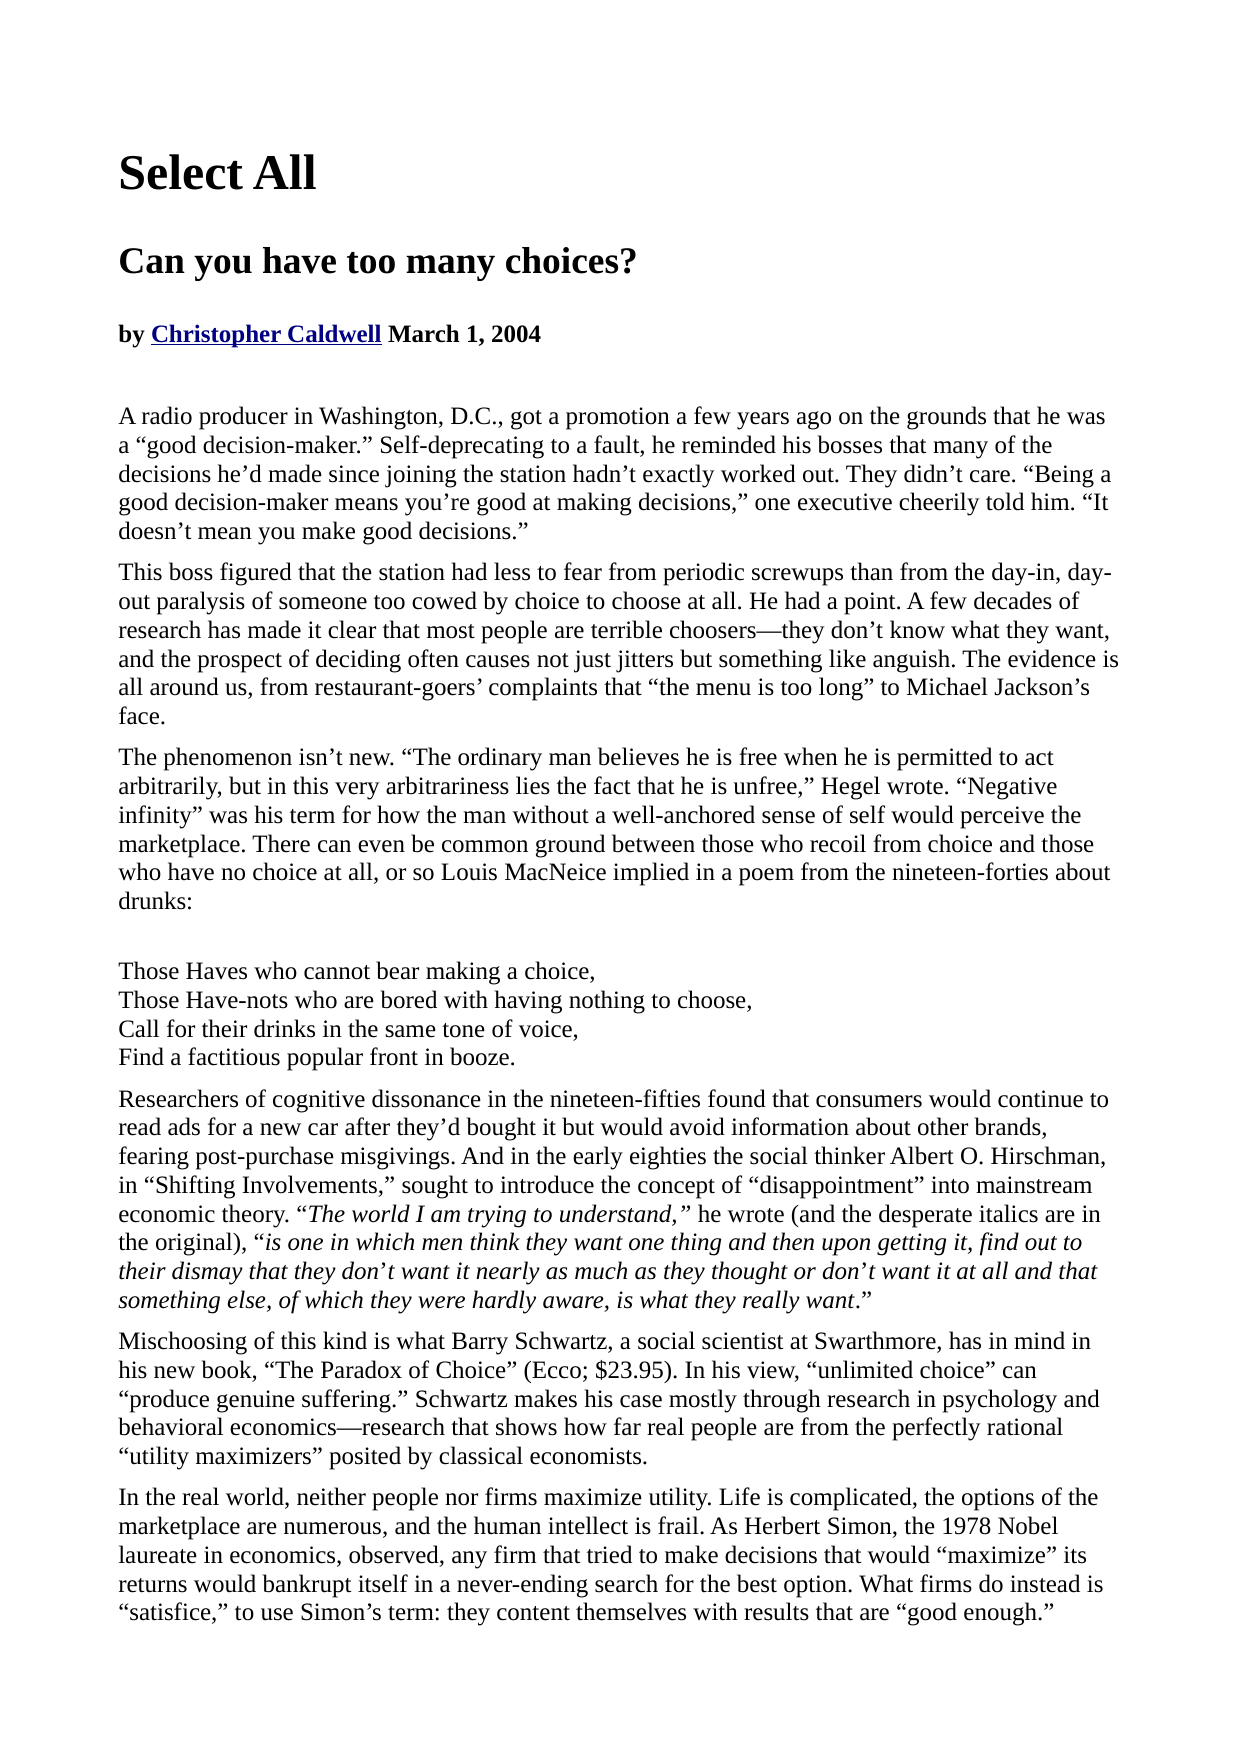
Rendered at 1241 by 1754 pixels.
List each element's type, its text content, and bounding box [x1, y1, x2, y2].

text A radio producer in Washington, D.C., got a promotion a few years ago on the grounds that he was a “good decision-maker.” Self-deprecating to a fault, he reminded his bosses that many of the decisions he’d made since joining the station hadn’t exactly worked out. They didn’t care. “Being a good decision-maker means you’re good at making decisions,” one executive cheerily told him. “It doesn’t mean you make good decisions.” [118, 401, 1122, 545]
text This boss figured that the station had less to fear from periodic screwups than from the day-in, day-out paralysis of someone too cowed by choice to choose at all. He had a point. A few decades of research has made it clear that most people are terrible choosers—they don’t know what they want, and the prospect of deciding often causes not just jitters but something like anguish. The evidence is all around us, from restaurant-goers’ complaints that “the menu is too long” to Michael Jackson’s face. [118, 557, 1122, 730]
text Researchers of cognitive dissonance in the nineteen-fifties found that consumers would continue to read ads for a new car after they’d bought it but would avoid information about other brands, fearing post-purchase misgivings. And in the early eighties the social thinker Albert O. Hirschman, in “Shifting Involvements,” sought to introduce the concept of “disappointment” into mainstream economic theory. “The world I am trying to understand,” he wrote (and the desperate italics are in the original), “is one in which men think they want one thing and then upon getting it, find out to their dismay that they don’t want it nearly as much as they thought or don’t want it at all and that something else, of which they were hardly aware, is what they really want.” [118, 1084, 1122, 1314]
subtitle by Christopher Caldwell March 1, 2004 [118, 319, 1122, 347]
subtitle Select All [118, 143, 1122, 201]
subtitle Can you have too many choices? [118, 238, 1122, 281]
text In the real world, neither people nor firms maximize utility. Life is complicated, the options of the marketplace are numerous, and the human intellect is frail. As Herbert Simon, the 1978 Nobel laureate in economics, observed, any firm that tried to make decisions that would “maximize” its returns would bankrupt itself in a never-ending search for the best option. What firms do instead is “satisfice,” to use Simon’s term: they content themselves with results that are “good enough.” [118, 1482, 1122, 1626]
text Those Haves who cannot bear making a choice, Those Have-nots who are bored with having nothing to choose, Call for their drinks in the same tone of voice, Find a factitious popular front in booze. [118, 927, 1122, 1071]
text The phenomenon isn’t new. “The ordinary man believes he is free when he is permitted to act arbitrarily, but in this very arbitrariness lies the fact that he is unfree,” Hegel wrote. “Negative infinity” was his term for how the man without a well-anchored sense of self would perceive the marketplace. There can even be common ground between those who recoil from choice and those who have no choice at all, or so Louis MacNeice implied in a poem from the nineteen-forties about drunks: [118, 742, 1122, 915]
text Mischoosing of this kind is what Barry Schwartz, a social scientist at Swarthmore, has in mind in his new book, “The Paradox of Choice” (Ecco; $23.95). In his view, “unlimited choice” can “produce genuine suffering.” Schwartz makes his case mostly through research in psychology and behavioral economics—research that shows how far real people are from the perfectly rational “utility maximizers” posited by classical economists. [118, 1326, 1122, 1470]
